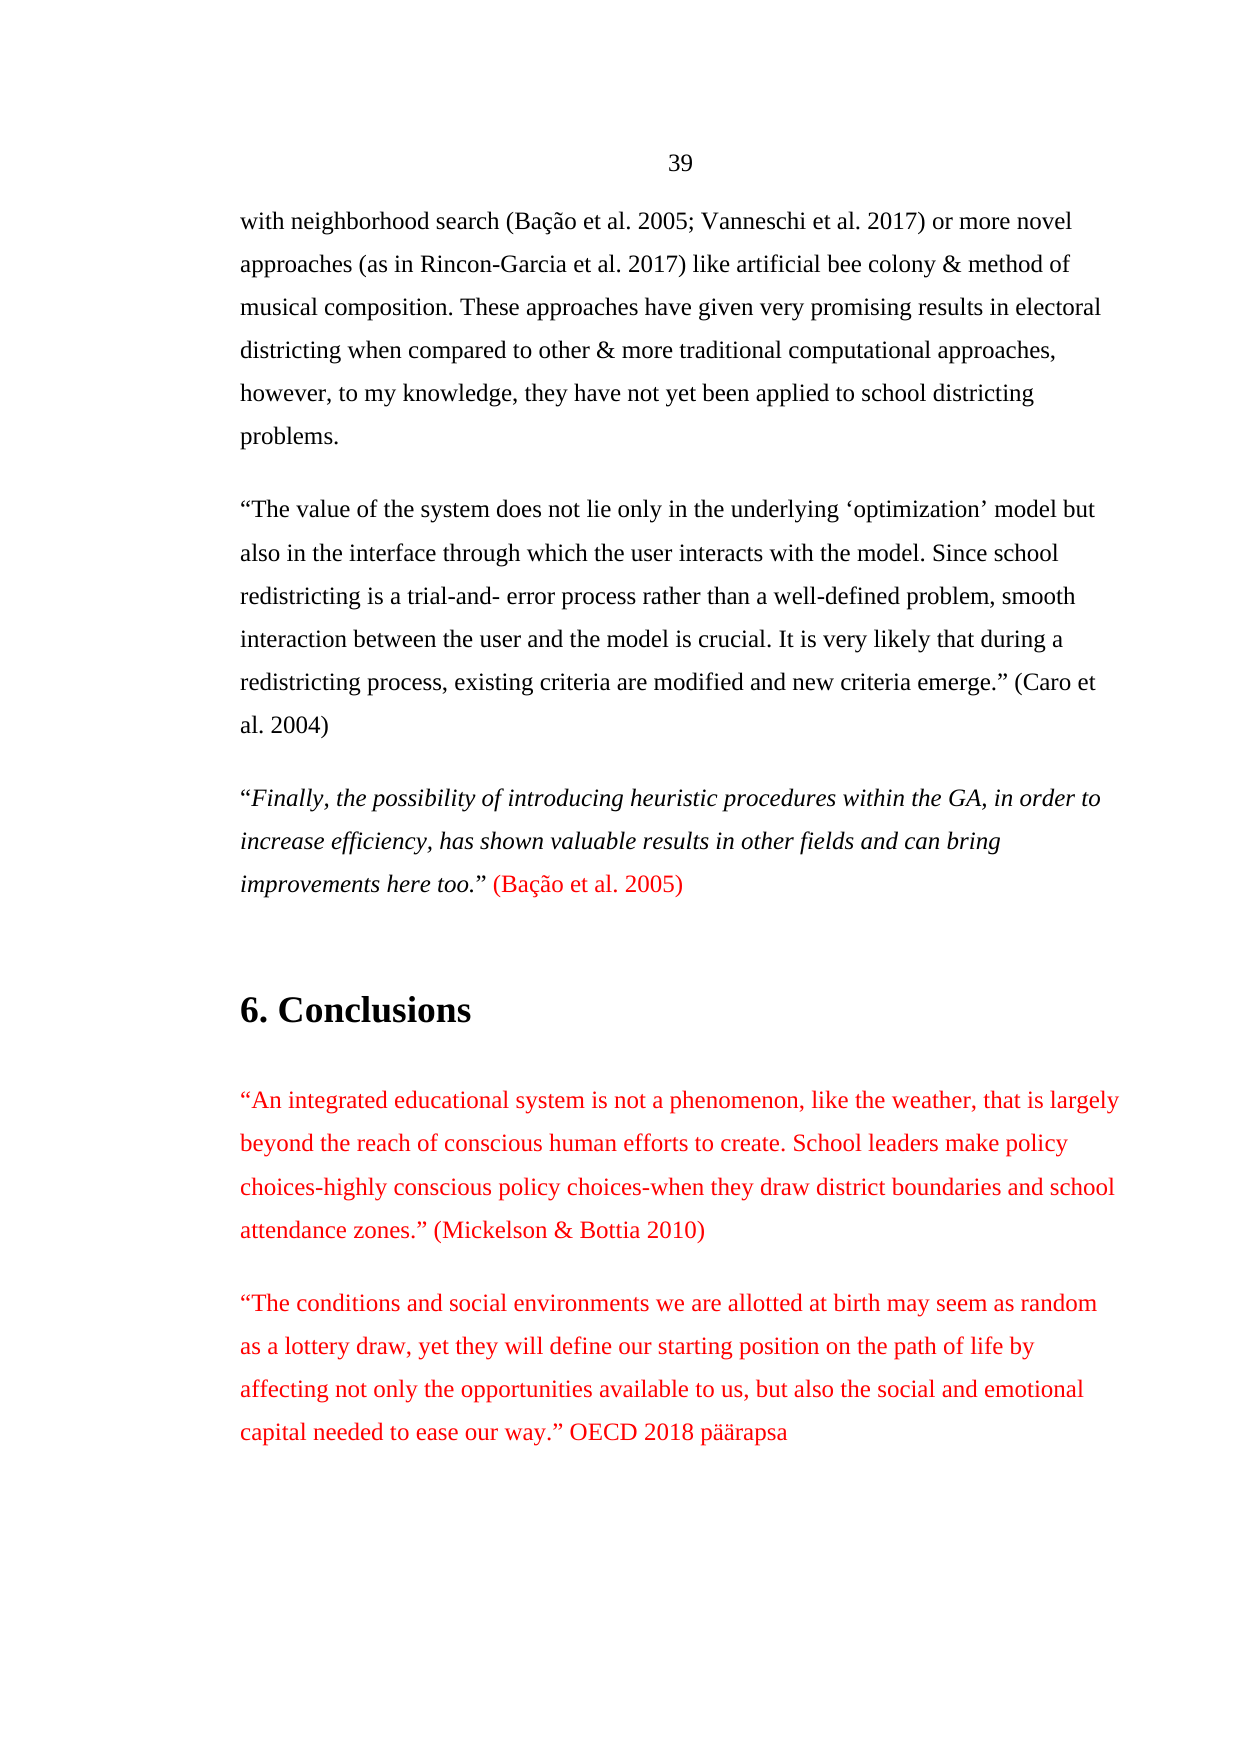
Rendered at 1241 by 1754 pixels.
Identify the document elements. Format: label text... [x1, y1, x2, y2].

subtitle 6. Conclusions [240, 988, 1121, 1031]
text “An integrated educational system is not a phenomenon, like the weather, that is largely beyond the reach of conscious human efforts to create. School leaders make policy choices-highly conscious policy choices-when they draw district boundaries and school attendance zones.” (Mickelson & Bottia 2010) [240, 1085, 1121, 1243]
text “The value of the system does not lie only in the underlying ‘optimization’ model but also in the interface through which the user interacts with the model. Since school redistricting is a trial-and- error process rather than a well-defined problem, smooth interaction between the user and the model is crucial. It is very likely that during a redistricting process, existing criteria are modified and new criteria emerge.” (Caro et al. 2004) [240, 494, 1121, 739]
text with neighborhood search (Bação et al. 2005; Vanneschi et al. 2017) or more novel approaches (as in Rincon-Garcia et al. 2017) like artificial bee colony & method of musical composition. These approaches have given very promising results in electoral districting when compared to other & more traditional computational approaches, however, to my knowledge, they have not yet been applied to school districting problems. [240, 206, 1121, 450]
text “Finally, the possibility of introducing heuristic procedures within the GA, in order to increase efficiency, has shown valuable results in other fields and can bring improvements here too.” (Bação et al. 2005) [240, 783, 1121, 898]
text “The conditions and social environments we are allotted at birth may seem as random as a lottery draw, yet they will define our starting position on the path of life by affecting not only the opportunities available to us, but also the social and emotional capital needed to ease our way.” OECD 2018 päärapsa [240, 1288, 1121, 1446]
